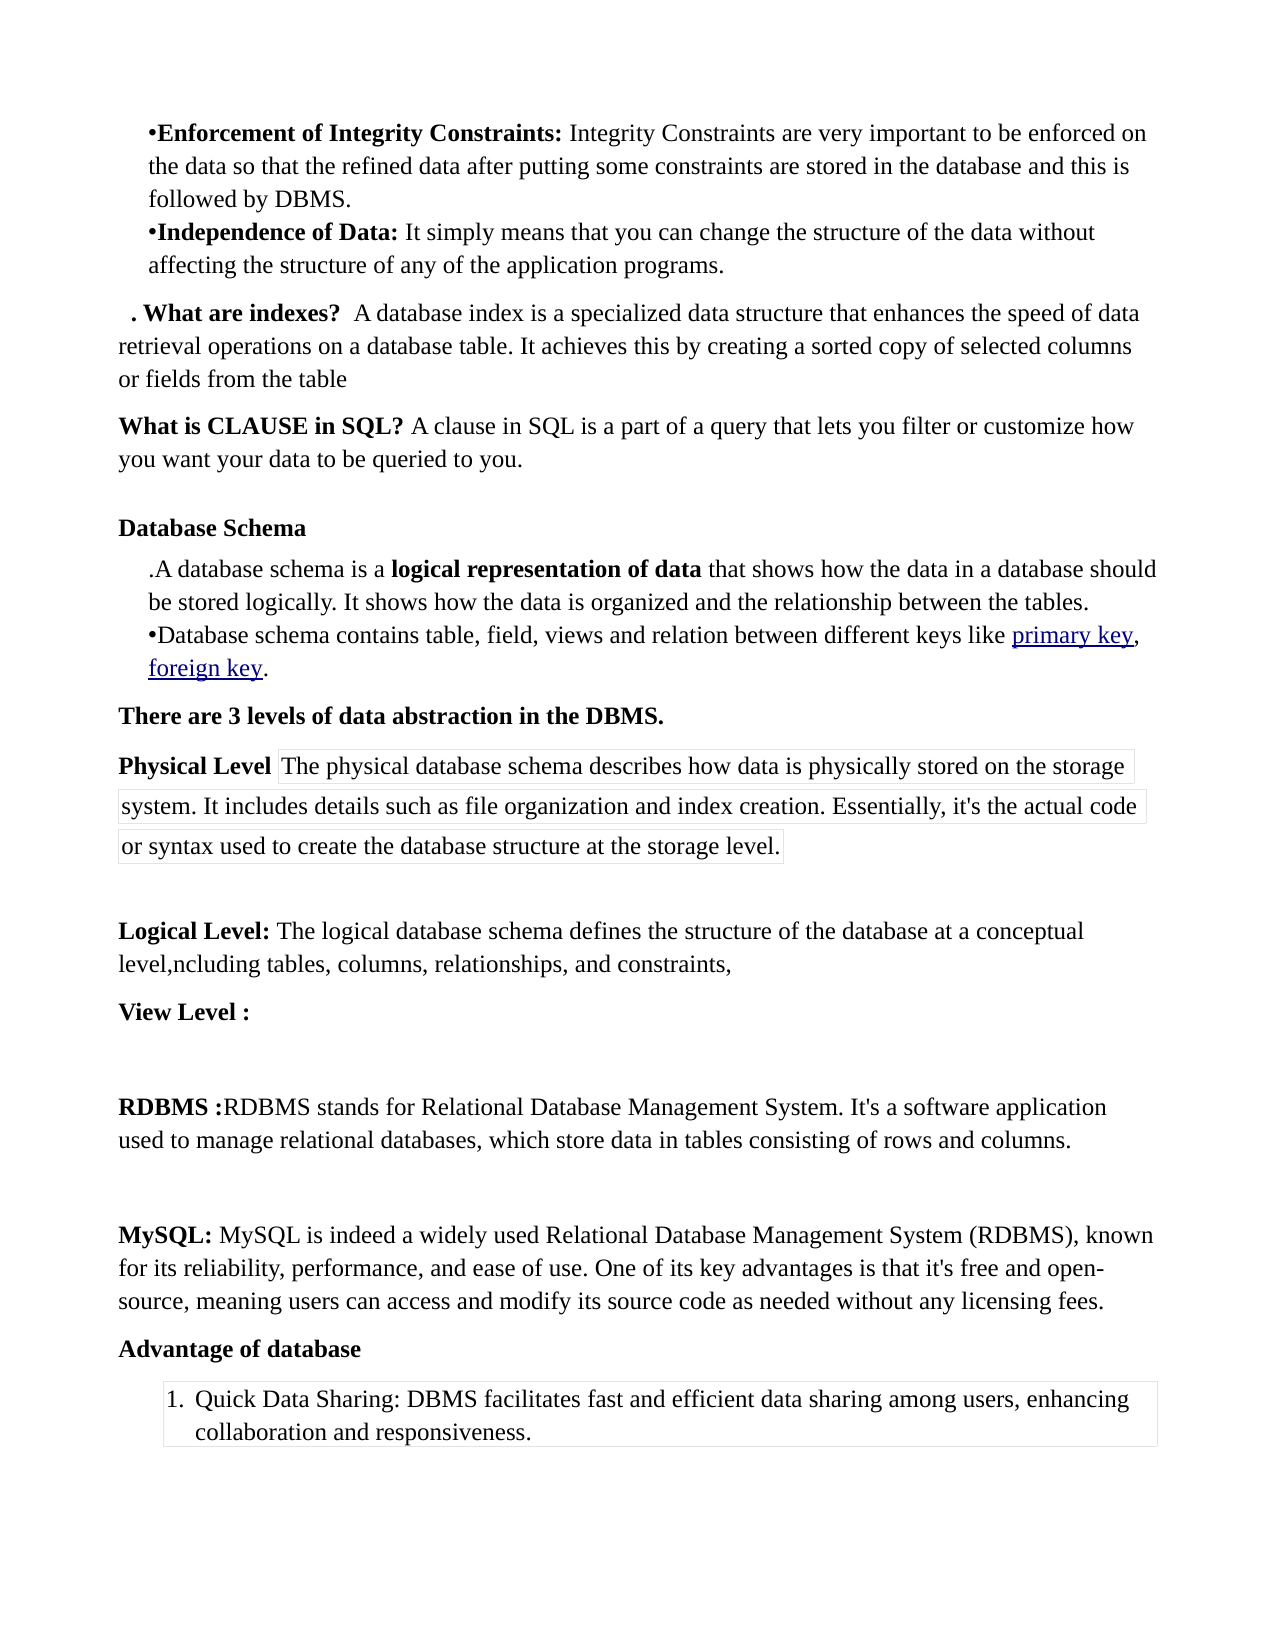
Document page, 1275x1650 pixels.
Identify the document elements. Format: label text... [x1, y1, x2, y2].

text MySQL: MySQL is indeed a widely used Relational Database Management System (RDBMS), known for its reliability, performance, and ease of use. One of its key advantages is that it's free and open-source, meaning users can access and modify its source code as needed without any licensing fees. [118, 1220, 1157, 1315]
text View Level : [118, 997, 1157, 1025]
text RDBMS :RDBMS stands for Relational Database Management System. It's a software application used to manage relational databases, which store data in tables consisting of rows and columns. [118, 1092, 1157, 1154]
list .A database schema is a logical representation of data that shows how the data in a database should be stored logically. It shows how the data is organized and the relationship between the tables. [148, 554, 1157, 616]
text Logical Level: The logical database schema defines the structure of the database at a conceptual level,ncluding tables, columns, relationships, and constraints, [118, 916, 1157, 978]
text Advantage of database [118, 1334, 1157, 1362]
list Quick Data Sharing: DBMS facilitates fast and efficient data sharing among users, enhancing collaboration and responsiveness. [164, 1382, 1157, 1446]
list Database schema contains table, field, views and relation between different keys like primary key, foreign key. [148, 620, 1157, 682]
text What is CLAUSE in SQL? A clause in SQL is a part of a query that lets you filter or customize how you want your data to be queried to you. [118, 411, 1157, 473]
list Enforcement of Integrity Constraints: Integrity Constraints are very important to be enforced on the data so that the refined data after putting some constraints are stored in the database and this is followed by DBMS. [148, 118, 1157, 213]
text There are 3 levels of data abstraction in the DBMS. [118, 701, 1157, 729]
subtitle Database Schema [118, 513, 1157, 542]
text . What are indexes? A database index is a specialized data structure that enhances the speed of data retrieval operations on a database table. It achieves this by creating a sorted copy of selected columns or fields from the table [118, 298, 1157, 393]
list Independence of Data: It simply means that you can change the structure of the data without affecting the structure of any of the application programs. [148, 217, 1157, 279]
text Physical Level The physical database schema describes how data is physically stored on the storage system. It includes details such as file organization and index creation. Essentially, it's the actual code or syntax used to create the database structure at the storage level. [118, 748, 1157, 863]
